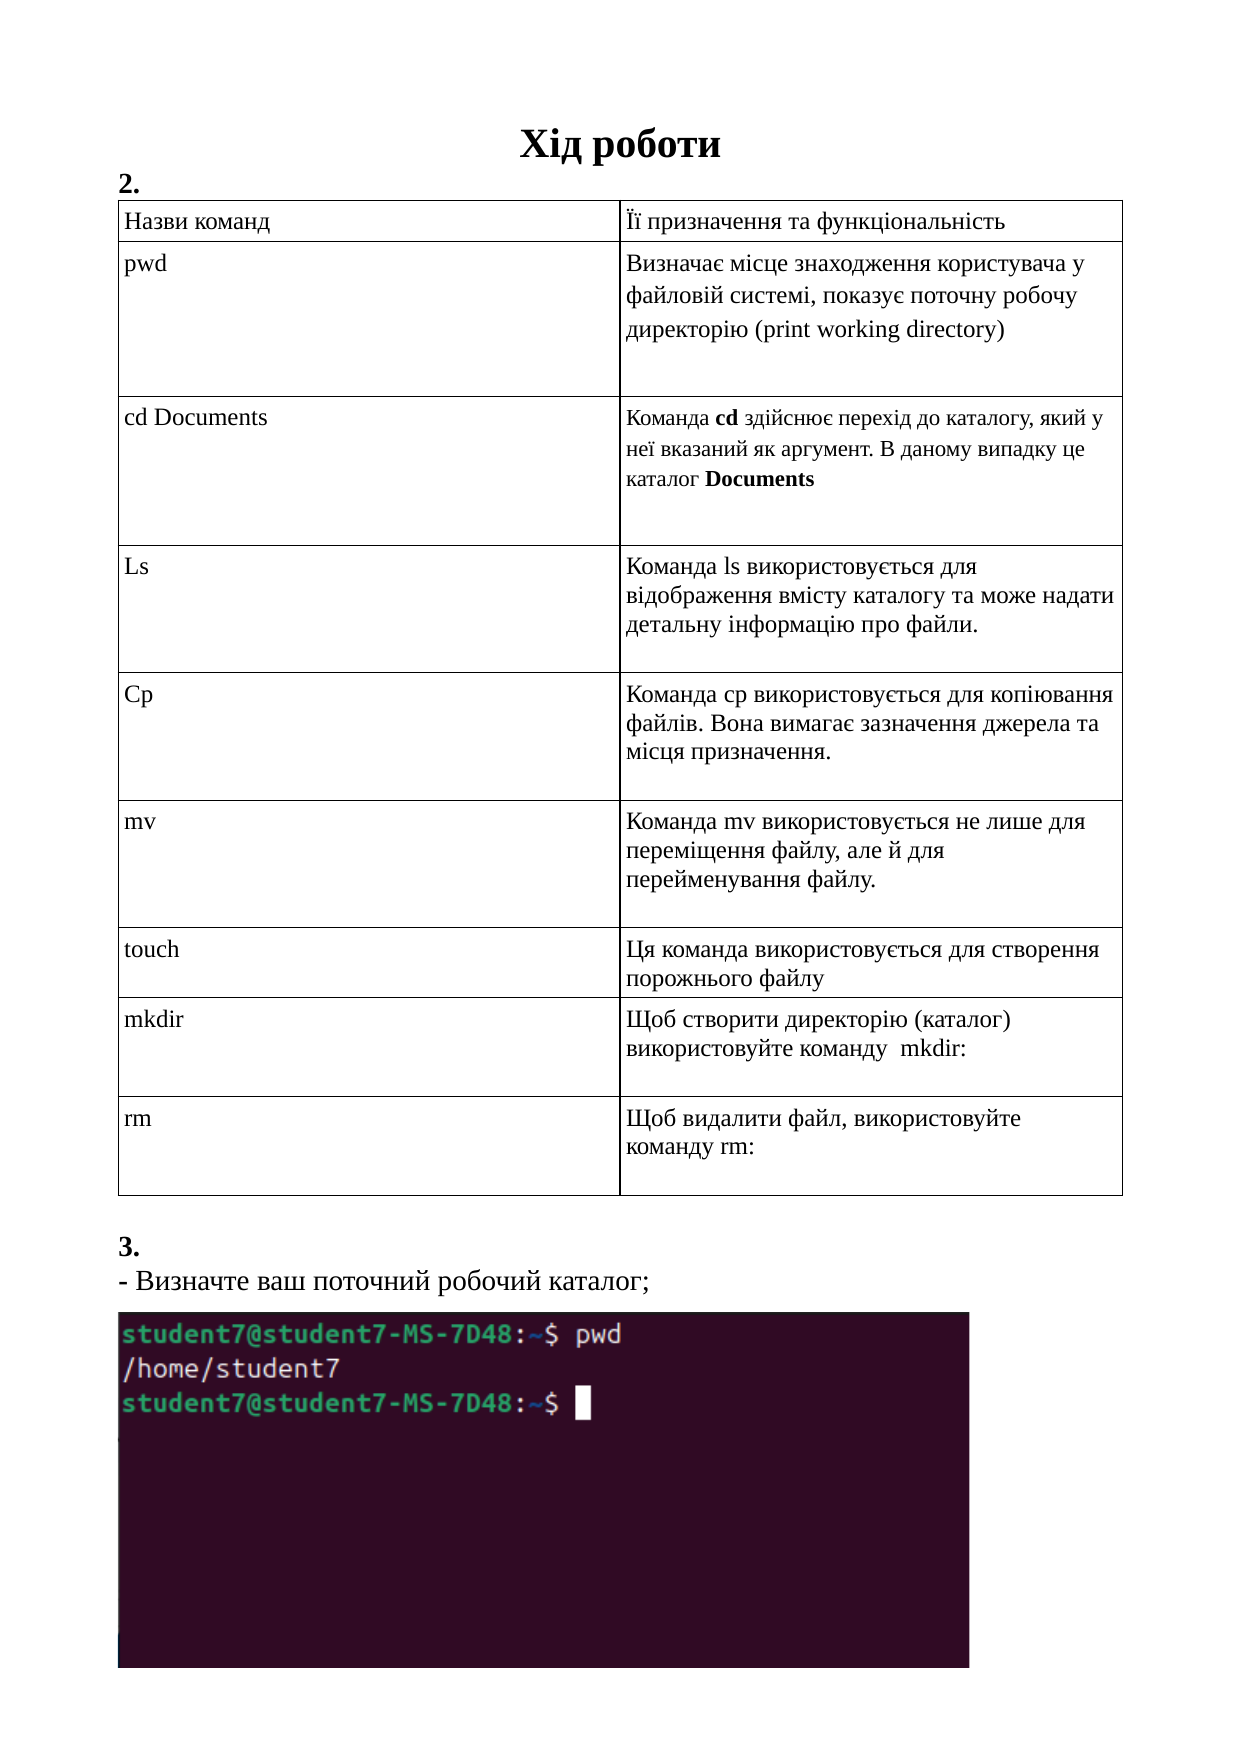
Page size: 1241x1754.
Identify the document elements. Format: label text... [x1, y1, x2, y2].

table_cell mkdir [119, 998, 619, 1096]
table_cell Щоб створити директорію (каталог) використовуйте команду mkdir: [621, 998, 1122, 1096]
table_cell Визначає місце знаходження користувача у файловій системі, показує поточну робочу директорію (print working directory) [621, 242, 1122, 396]
table_cell Ця команда використовується для створення порожнього файлу [621, 928, 1122, 997]
table_cell Щоб видалити файл, використовуйте команду rm: [621, 1097, 1122, 1194]
table_header Назви команд [119, 201, 619, 241]
table_header Її призначення та функціональність [621, 201, 1122, 241]
table_cell Cp [119, 673, 619, 799]
table_cell cd Documents [119, 397, 619, 544]
text 3. [118, 1229, 1122, 1263]
text - Визначте ваш поточний робочий каталог; [118, 1263, 1122, 1296]
table_cell Команда ls використовується для відображення вмісту каталогу та може надати детальну інформацію про файли. [621, 546, 1122, 672]
table_cell Команда mv використовується не лише для переміщення файлу, але й для перейменування файлу. [621, 801, 1122, 927]
table_cell rm [119, 1097, 619, 1194]
picture [117, 1312, 970, 1668]
table_cell Команда cp використовується для копіювання файлів. Вона вимагає зазначення джерела та місця призначення. [621, 673, 1122, 799]
table_cell Команда cd здійснює перехід до каталогу, який у неї вказаний як аргумент. В даному випадку це каталог Documents [621, 397, 1122, 544]
table_cell mv [119, 801, 619, 927]
text Хід роботи [118, 118, 1122, 166]
table_cell touch [119, 928, 619, 997]
table_cell pwd [119, 242, 619, 396]
table_cell Ls [119, 546, 619, 672]
text 2. [118, 166, 1122, 199]
